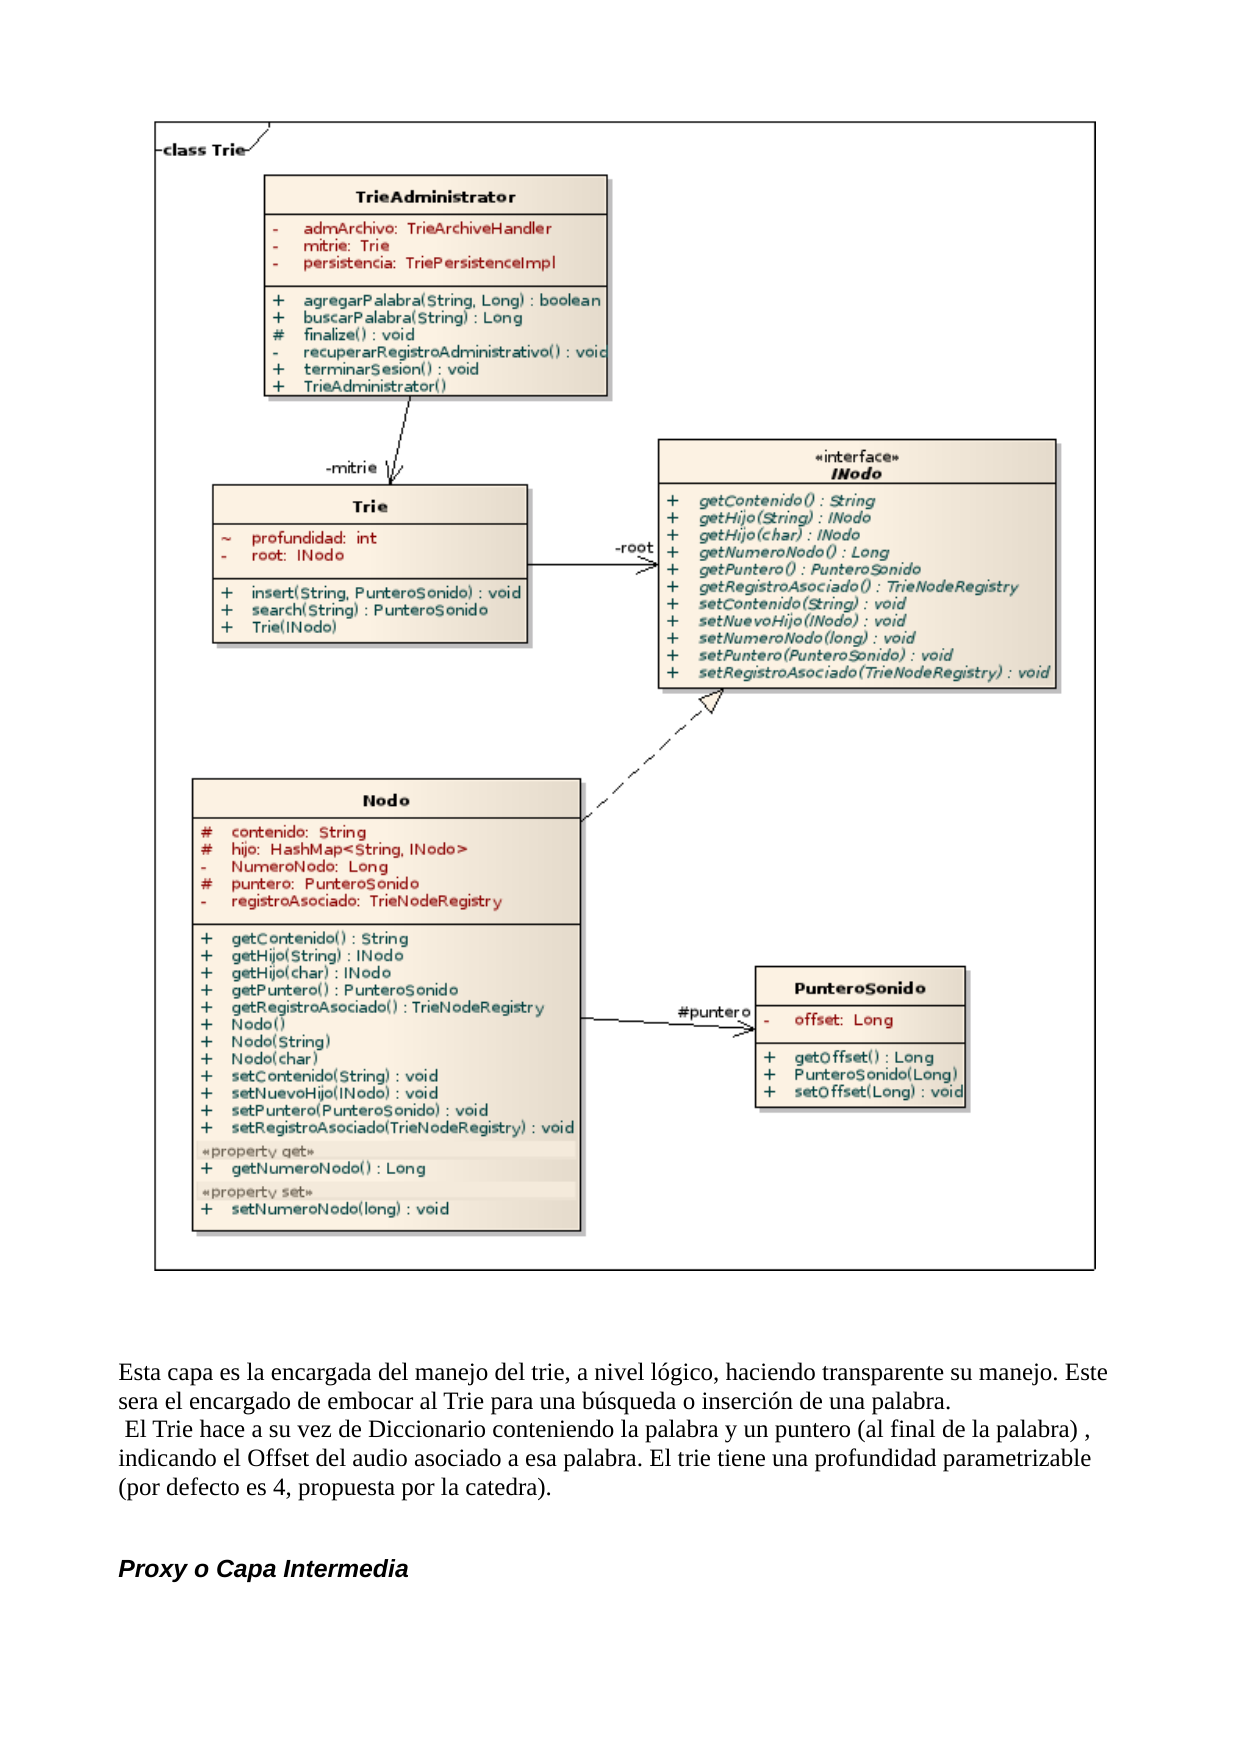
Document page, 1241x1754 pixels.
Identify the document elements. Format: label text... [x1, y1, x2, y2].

text El Trie hace a su vez de Diccionario conteniendo la palabra y un puntero (al final de la palabra) , indicando el Offset del audio asociado a esa palabra. El trie tiene una profundidad parametrizable (por defecto es 4, propuesta por la catedra). [118, 1414, 1122, 1501]
text Esta capa es la encargada del manejo del trie, a nivel lógico, haciendo transparente su manejo. Este sera el encargado de embocar al Trie para una búsqueda o inserción de una palabra. [118, 1357, 1122, 1414]
subtitle Proxy o Capa Intermedia [118, 1554, 1122, 1583]
picture [153, 120, 1096, 1271]
